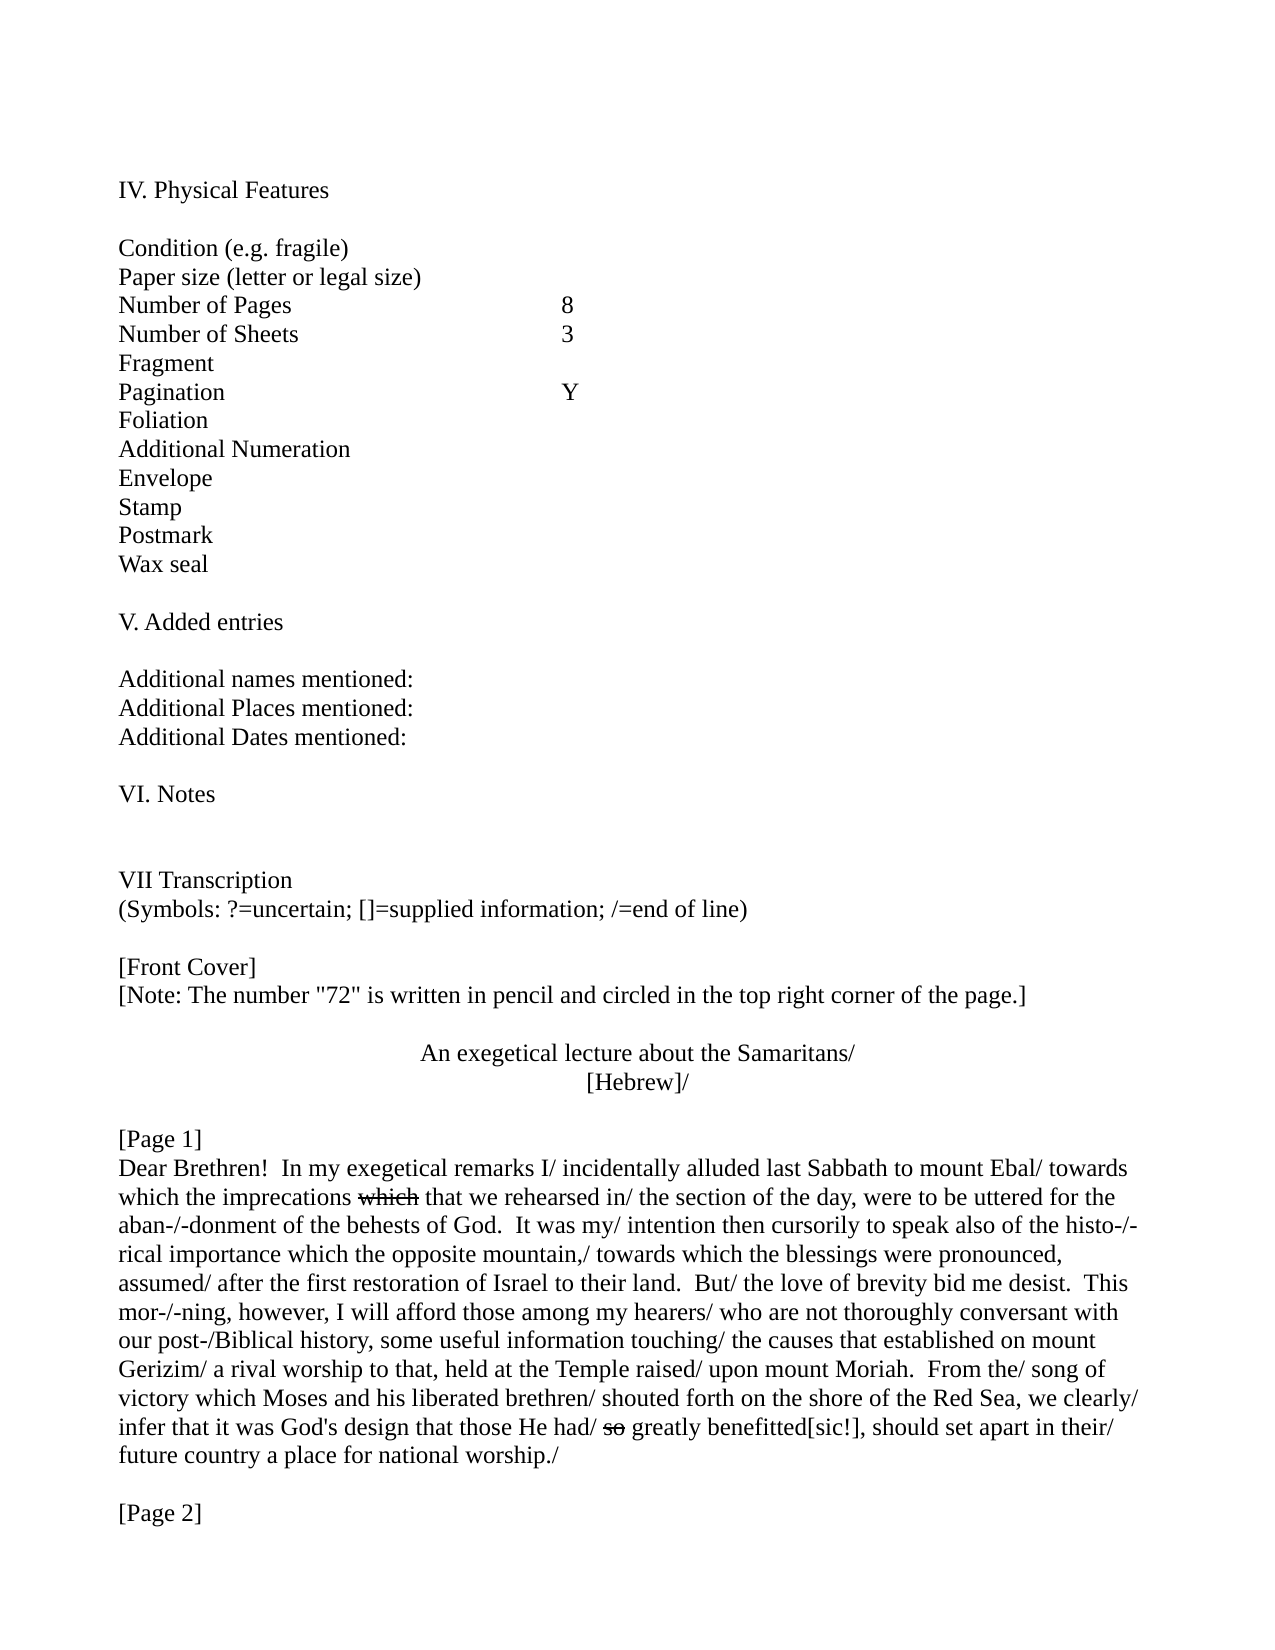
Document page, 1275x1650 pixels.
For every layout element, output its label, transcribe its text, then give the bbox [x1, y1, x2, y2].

text Additional names mentioned: [118, 664, 1157, 693]
text [Note: The number "72" is written in pencil and circled in the top right corner of the page.] [118, 981, 1157, 1009]
text Envelope [118, 463, 1157, 492]
text Pagination Y [118, 377, 1157, 406]
text Number of Pages 8 [118, 291, 1157, 319]
text VI. Notes [118, 779, 1157, 808]
text [Page 1] [118, 1124, 1157, 1153]
text V. Added entries [118, 607, 1157, 636]
text VII Transcription [118, 866, 1157, 894]
text (Symbols: ?=uncertain; []=supplied information; /=end of line) [118, 894, 1157, 923]
text Additional Numeration [118, 434, 1157, 463]
text Additional Dates mentioned: [118, 722, 1157, 751]
text IV. Physical Features [118, 176, 1157, 204]
text Foliation [118, 406, 1157, 434]
text Dear Brethren! In my exegetical remarks I/ incidentally alluded last Sabbath to mount Ebal/ towards which the imprecations which that we rehearsed in/ the section of the day, were to be uttered for the aban-/-donment of the behests of God. It was my/ intention then cursorily to speak also of the histo-/-rical importance which the opposite mountain,/ towards which the blessings were pronounced, assumed/ after the first restoration of Israel to their land. But/ the love of brevity bid me desist. This mor-/-ning, however, I will afford those among my hearers/ who are not thoroughly conversant with our post-/Biblical history, some useful information touching/ the causes that established on mount Gerizim/ a rival worship to that, held at the Temple raised/ upon mount Moriah. From the/ song of victory which Moses and his liberated brethren/ shouted forth on the shore of the Red Sea, we clearly/ infer that it was God's design that those He had/ so greatly benefitted[sic!], should set apart in their/ future country a place for national worship./ [118, 1153, 1157, 1469]
text Additional Places mentioned: [118, 693, 1157, 722]
text Wax seal [118, 549, 1157, 578]
text [Hebrew]/ [118, 1067, 1157, 1096]
text An exegetical lecture about the Samaritans/ [118, 1038, 1157, 1067]
text [Page 2] [118, 1498, 1157, 1527]
text Paper size (letter or legal size) [118, 262, 1157, 291]
text Stamp [118, 492, 1157, 521]
text Fragment [118, 348, 1157, 377]
text Number of Sheets 3 [118, 319, 1157, 348]
text [Front Cover] [118, 952, 1157, 981]
text Condition (e.g. fragile) [118, 233, 1157, 262]
text Postma rk [118, 521, 1157, 549]
